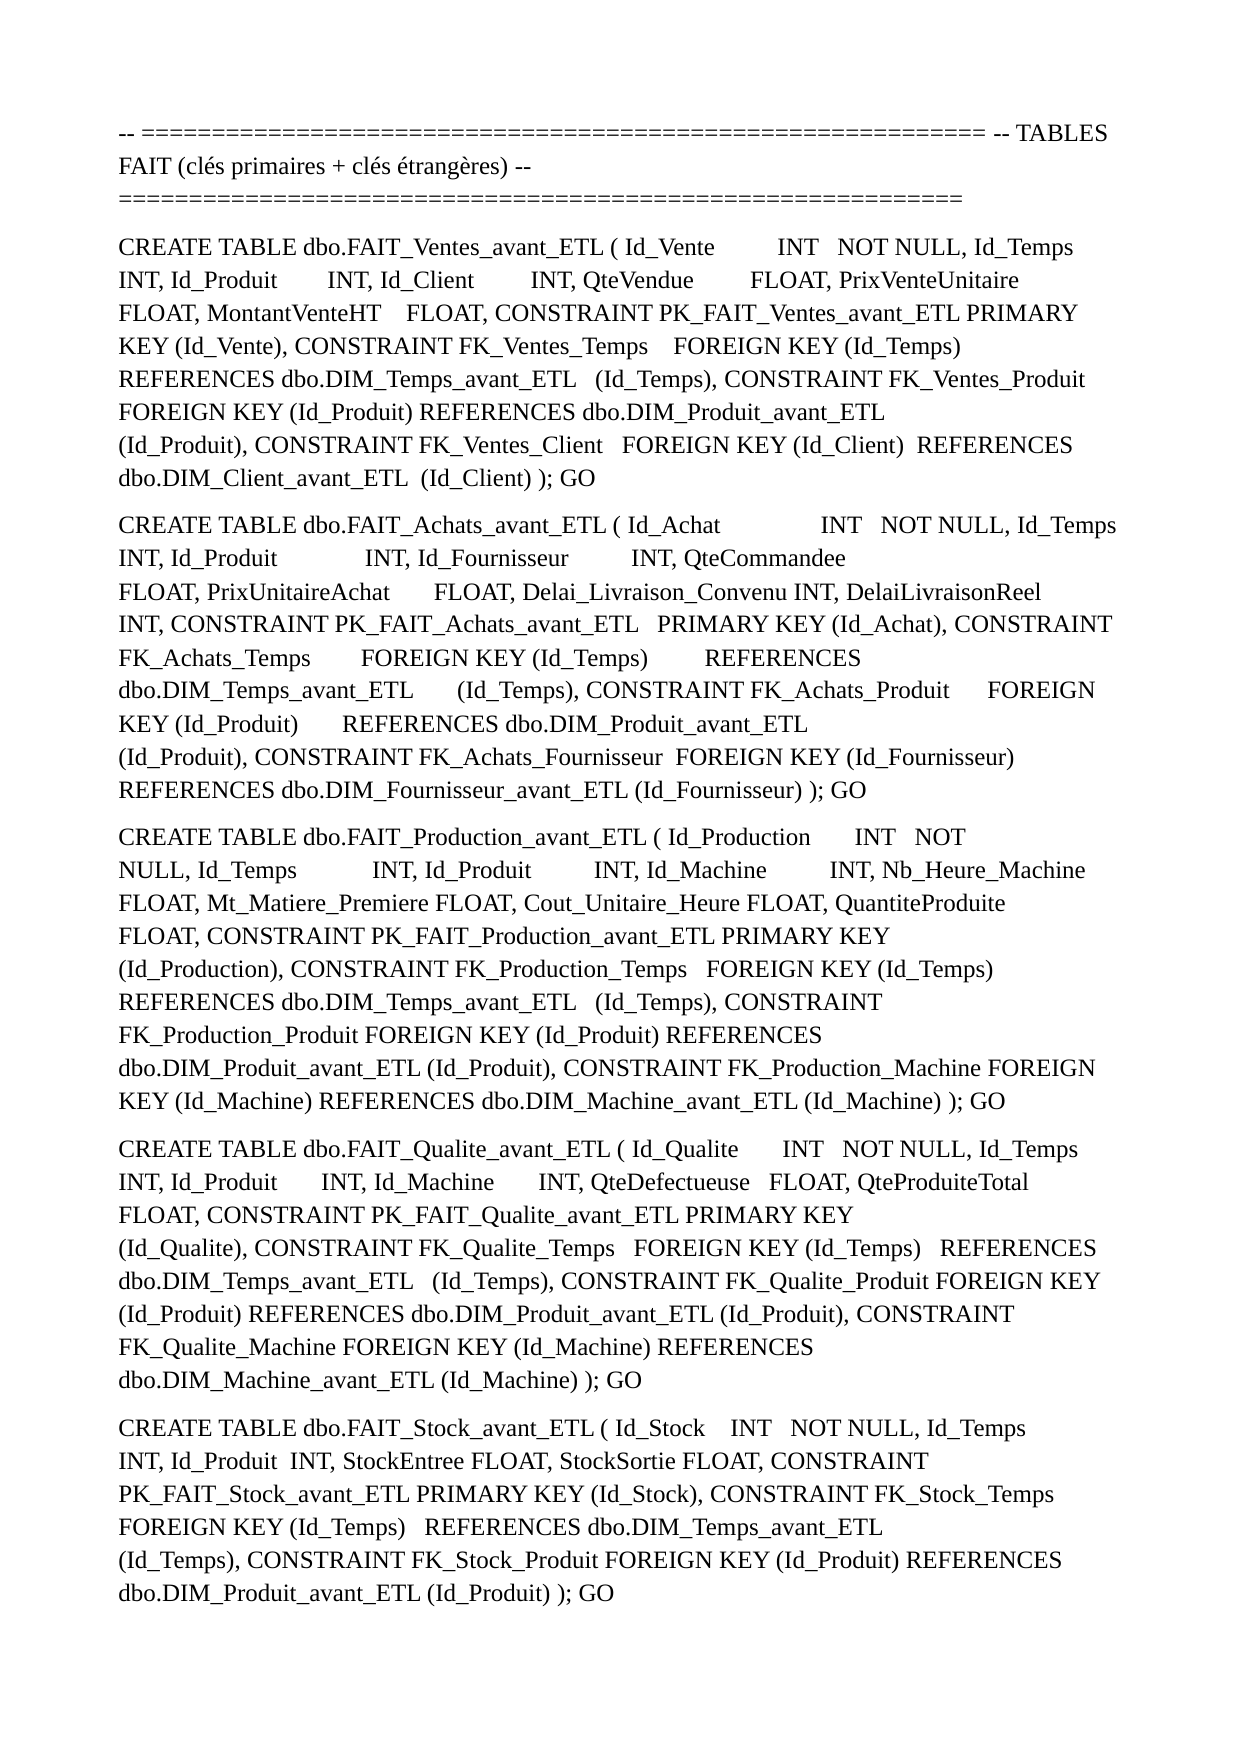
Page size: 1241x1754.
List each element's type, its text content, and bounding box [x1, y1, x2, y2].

text CREATE TABLE dbo.FAIT_Production_avant_ETL ( Id_Production INT NOT NULL, Id_Temps INT, Id_Produit INT, Id_Machine INT, Nb_Heure_Machine FLOAT, Mt_Matiere_Premiere FLOAT, Cout_Unitaire_Heure FLOAT, QuantiteProduite FLOAT, CONSTRAINT PK_FAIT_Production_avant_ETL PRIMARY KEY (Id_Production), CONSTRAINT FK_Production_Temps FOREIGN KEY (Id_Temps) REFERENCES dbo.DIM_Temps_avant_ETL (Id_Temps), CONSTRAINT FK_Production_Produit FOREIGN KEY (Id_Produit) REFERENCES dbo.DIM_Produit_avant_ETL (Id_Produit), CONSTRAINT FK_Production_Machine FOREIGN KEY (Id_Machine) REFERENCES dbo.DIM_Machine_avant_ETL (Id_Machine) ); GO [118, 822, 1122, 1115]
text CREATE TABLE dbo.FAIT_Qualite_avant_ETL ( Id_Qualite INT NOT NULL, Id_Temps INT, Id_Produit INT, Id_Machine INT, QteDefectueuse FLOAT, QteProduiteTotal FLOAT, CONSTRAINT PK_FAIT_Qualite_avant_ETL PRIMARY KEY (Id_Qualite), CONSTRAINT FK_Qualite_Temps FOREIGN KEY (Id_Temps) REFERENCES dbo.DIM_Temps_avant_ETL (Id_Temps), CONSTRAINT FK_Qualite_Produit FOREIGN KEY (Id_Produit) REFERENCES dbo.DIM_Produit_avant_ETL (Id_Produit), CONSTRAINT FK_Qualite_Machine FOREIGN KEY (Id_Machine) REFERENCES dbo.DIM_Machine_avant_ETL (Id_Machine) ); GO [118, 1134, 1122, 1394]
text CREATE TABLE dbo.FAIT_Achats_avant_ETL ( Id_Achat INT NOT NULL, Id_Temps INT, Id_Produit INT, Id_Fournisseur INT, QteCommandee FLOAT, PrixUnitaireAchat FLOAT, Delai_Livraison_Convenu INT, DelaiLivraisonReel INT, CONSTRAINT PK_FAIT_Achats_avant_ETL PRIMARY KEY (Id_Achat), CONSTRAINT FK_Achats_Temps FOREIGN KEY (Id_Temps) REFERENCES dbo.DIM_Temps_avant_ETL (Id_Temps), CONSTRAINT FK_Achats_Produit FOREIGN KEY (Id_Produit) REFERENCES dbo.DIM_Produit_avant_ETL (Id_Produit), CONSTRAINT FK_Achats_Fournisseur FOREIGN KEY (Id_Fournisseur) REFERENCES dbo.DIM_Fournisseur_avant_ETL (Id_Fournisseur) ); GO [118, 511, 1122, 803]
text CREATE TABLE dbo.FAIT_Stock_avant_ETL ( Id_Stock INT NOT NULL, Id_Temps INT, Id_Produit INT, StockEntree FLOAT, StockSortie FLOAT, CONSTRAINT PK_FAIT_Stock_avant_ETL PRIMARY KEY (Id_Stock), CONSTRAINT FK_Stock_Temps FOREIGN KEY (Id_Temps) REFERENCES dbo.DIM_Temps_avant_ETL (Id_Temps), CONSTRAINT FK_Stock_Produit FOREIGN KEY (Id_Produit) REFERENCES dbo.DIM_Produit_avant_ETL (Id_Produit) ); GO [118, 1413, 1122, 1607]
text CREATE TABLE dbo.FAIT_Ventes_avant_ETL ( Id_Vente INT NOT NULL, Id_Temps INT, Id_Produit INT, Id_Client INT, QteVendue FLOAT, PrixVenteUnitaire FLOAT, MontantVenteHT FLOAT, CONSTRAINT PK_FAIT_Ventes_avant_ETL PRIMARY KEY (Id_Vente), CONSTRAINT FK_Ventes_Temps FOREIGN KEY (Id_Temps) REFERENCES dbo.DIM_Temps_avant_ETL (Id_Temps), CONSTRAINT FK_Ventes_Produit FOREIGN KEY (Id_Produit) REFERENCES dbo.DIM_Produit_avant_ETL (Id_Produit), CONSTRAINT FK_Ventes_Client FOREIGN KEY (Id_Client) REFERENCES dbo.DIM_Client_avant_ETL (Id_Client) ); GO [118, 232, 1122, 492]
text -- ============================================================ -- TABLES FAIT (clés primaires + clés étrangères) -- ============================================================ [118, 118, 1122, 213]
